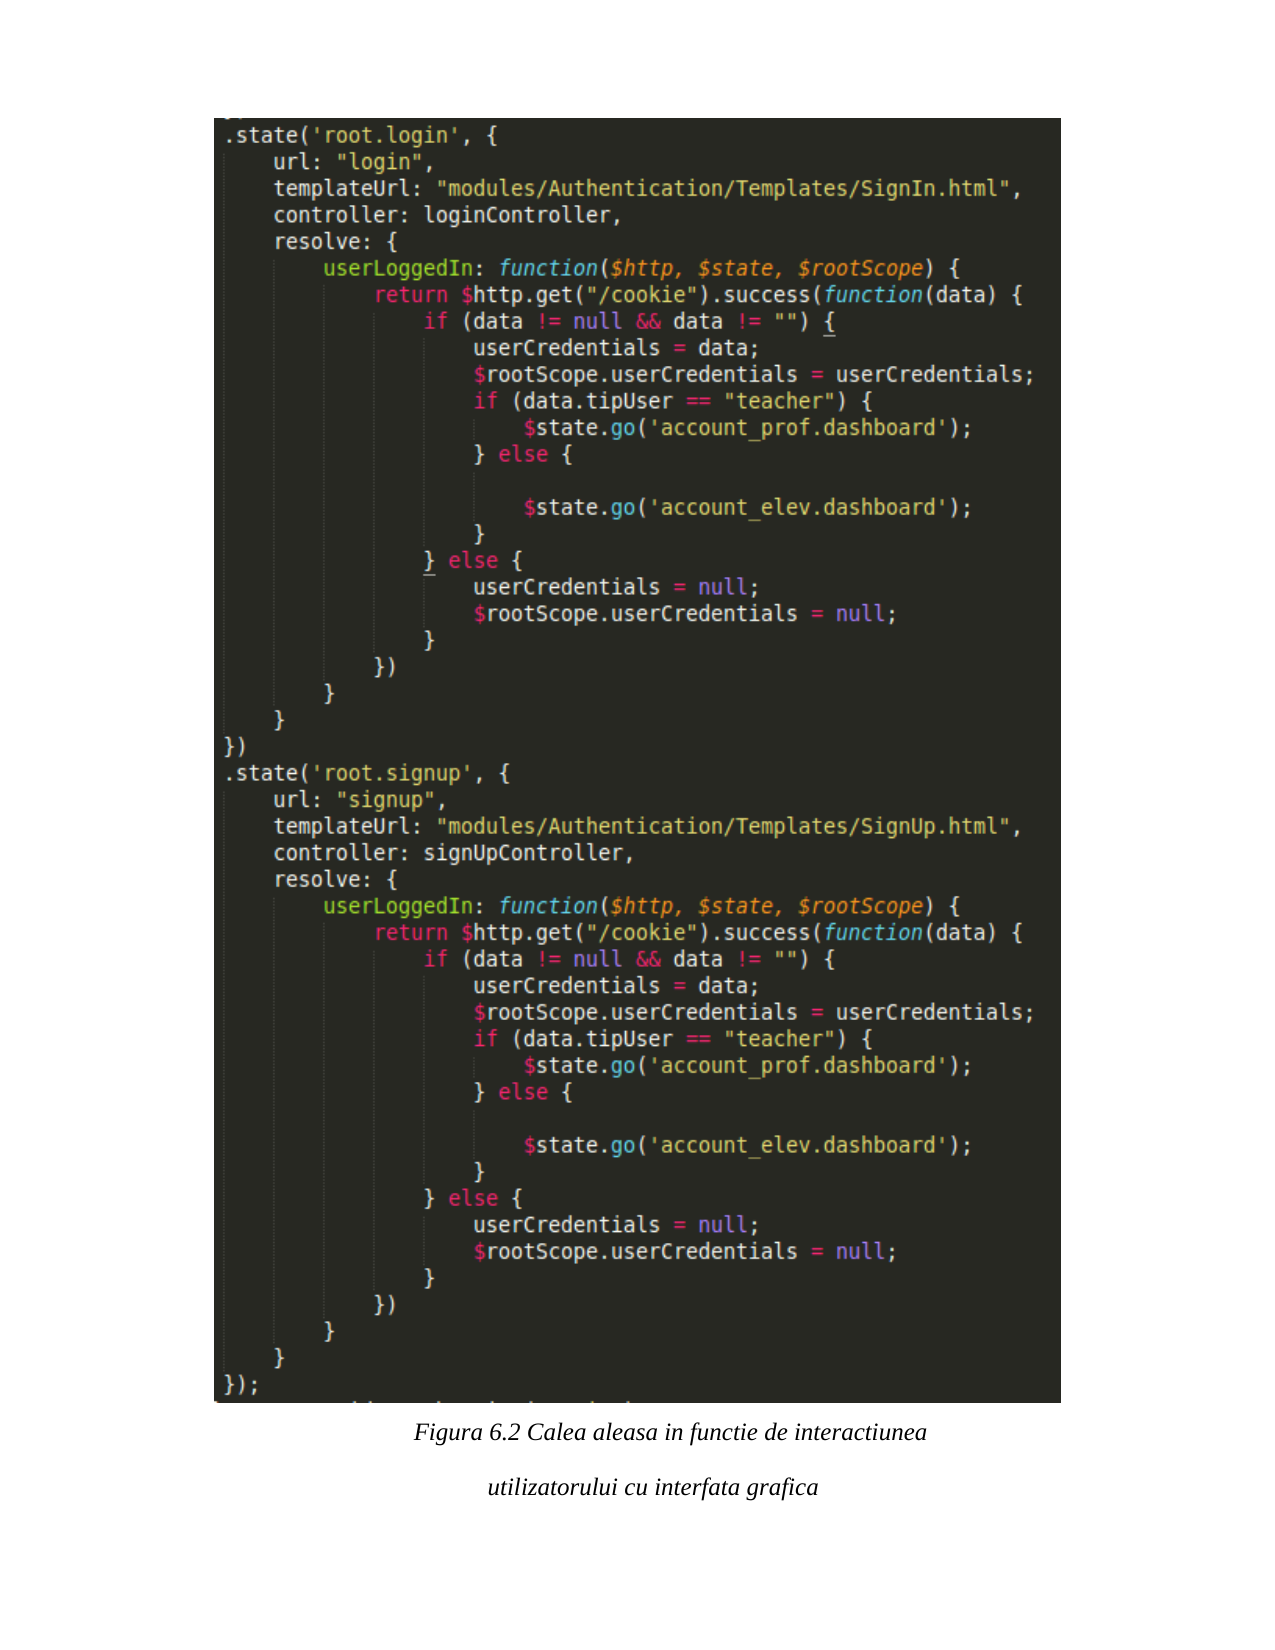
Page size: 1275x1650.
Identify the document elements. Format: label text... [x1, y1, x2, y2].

text Figura 6.2 Calea aleasa in functie de interactiunea [118, 118, 1157, 1446]
picture [214, 118, 1061, 1403]
text utilizatorului cu interfata grafica [118, 1472, 1157, 1501]
